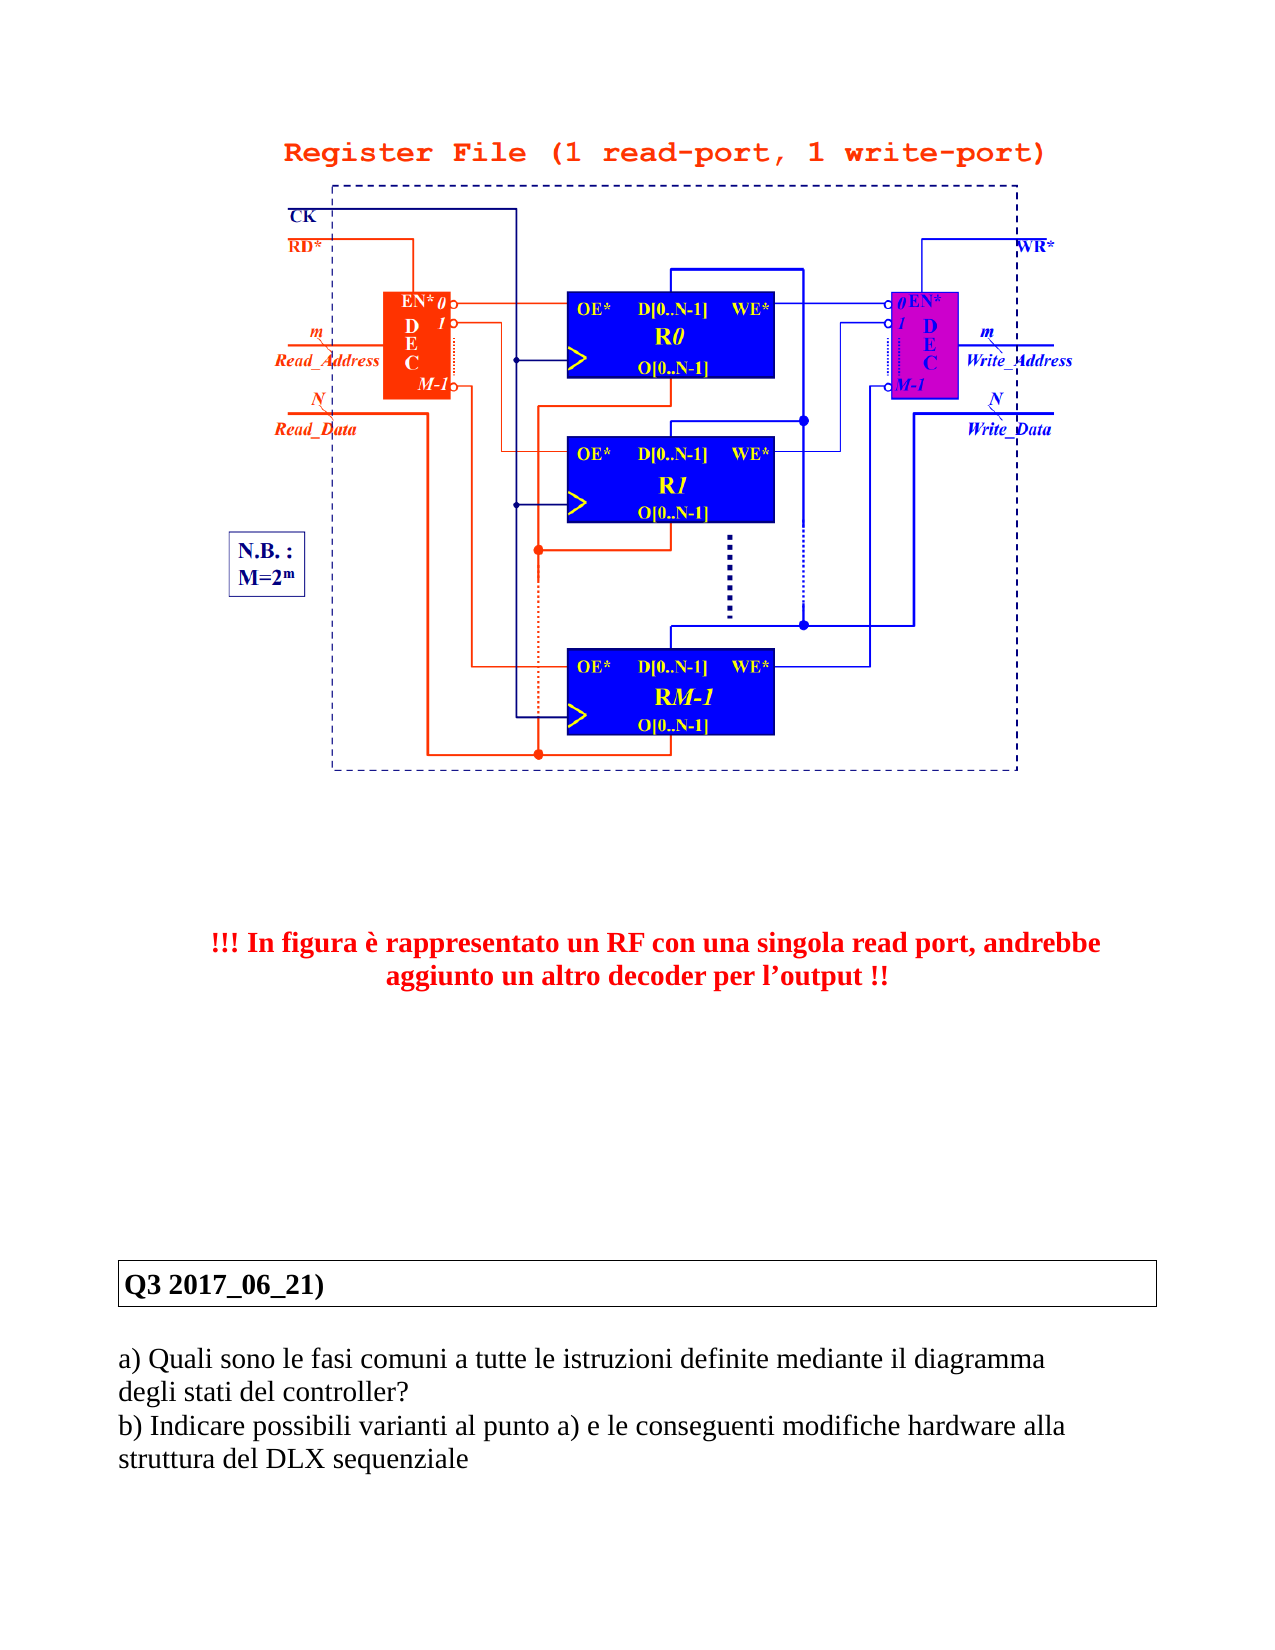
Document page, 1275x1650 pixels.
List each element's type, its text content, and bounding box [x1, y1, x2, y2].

picture [209, 118, 1087, 791]
text a) Quali sono le fasi comuni a tutte le istruzioni definite mediante il diagramma [118, 1341, 1157, 1374]
text struttura del DLX sequenziale [118, 1441, 1157, 1475]
text !!! In figura è rappresentato un RF con una singola read port, andrebbe aggiunto un altro decoder per l’output !! [118, 925, 1157, 992]
table_header Q3 2017_06_21) [119, 1261, 1156, 1306]
text b) Indicare possibili varianti al punto a) e le conseguenti modifiche hardware alla [118, 1408, 1157, 1441]
text degli stati del controller? [118, 1374, 1157, 1408]
